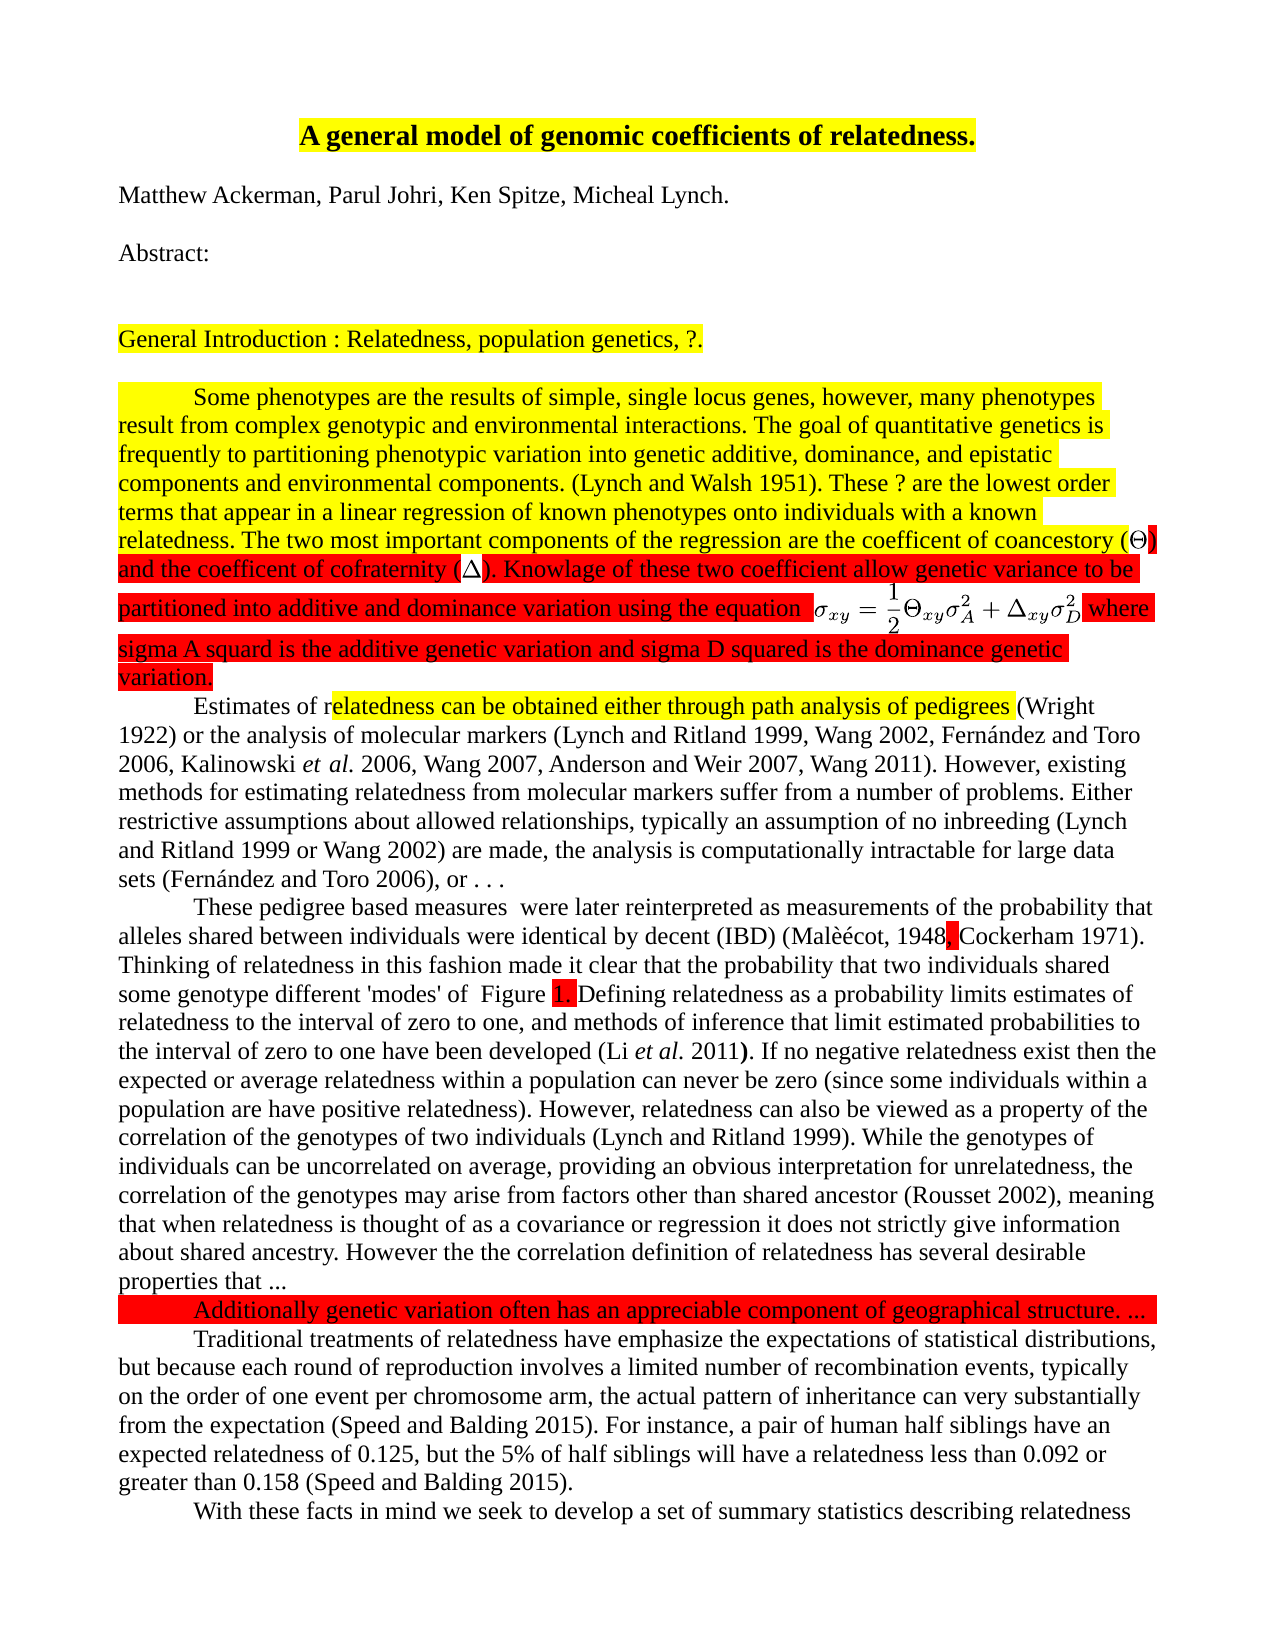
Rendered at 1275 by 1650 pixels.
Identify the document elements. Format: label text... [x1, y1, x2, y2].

text These pedigree based measures were later reinterpreted as measurements of the probability that alleles shared between individuals were identical by decent (IBD) (Malèécot, 1948, Cockerham 1971). Thinking of relatedness in this fashion made it clear that the probability that two individuals shared some genotype different 'modes' of Figure 1. Defining relatedness as a probability limits estimates of relatedness to the interval of zero to one, and methods of inference that limit estimated probabilities to the interval of zero to one have been developed (Li et al. 2011). If no negative relatedness exist then the expected or average relatedness within a population can never be zero (since some individuals within a population are have positive relatedness). However, relatedness can also be viewed as a property of the correlation of the genotypes of two individuals (Lynch and Ritland 1999). While the genotypes of individuals can be uncorrelated on average, providing an obvious interpretation for unrelatedness, the correlation of the genotypes may arise from factors other than shared ancestor (Rousset 2002), meaning that when relatedness is thought of as a covariance or regression it does not strictly give information about shared ancestry. However the the correlation definition of relatedness has several desirable properties that ... [118, 892, 1157, 1295]
text Matthew Ackerman, Parul Johri, Ken Spitze, Micheal Lynch. [118, 180, 1157, 209]
text General Introduction : Relatedness, population genetics, ?. [118, 324, 1157, 353]
text With these facts in mind we seek to develop a set of summary statistics describing relatedness [118, 1496, 1157, 1525]
text Abstract: [118, 238, 1157, 267]
text Traditional treatments of relatedness have emphasize the expectations of statistical distributions, but because each round of reproduction involves a limited number of recombination events, typically on the order of one event per chromosome arm, the actual pattern of inheritance can very substantially from the expectation (Speed and Balding 2015). For instance, a pair of human half siblings have an expected relatedness of 0.125, but the 5% of half siblings will have a relatedness less than 0.092 or greater than 0.158 (Speed and Balding 2015). [118, 1324, 1157, 1496]
text A general model of genomic coefficients of relatedness. [118, 118, 1157, 152]
text Estimates of relatedness can be obtained either through path analysis of pedigrees (Wright 1922) or the analysis of molecular markers (Lynch and Ritland 1999, Wang 2002, Fernández and Toro 2006, Kalinowski et al. 2006, Wang 2007, Anderson and Weir 2007, Wang 2011). However, existing methods for estimating relatedness from molecular markers suffer from a number of problems. Either restrictive assumptions about allowed relationships, typically an assumption of no inbreeding (Lynch and Ritland 1999 or Wang 2002) are made, the analysis is computationally intractable for large data sets (Fernández and Toro 2006), or . . . [118, 691, 1157, 892]
text Some phenotypes are the results of simple, single locus genes, however, many phenotypes result from complex genotypic and environmental interactions. The goal of quantitative genetics is frequently to partitioning phenotypic variation into genetic additive, dominance, and epistatic components and environmental components. (Lynch and Walsh 1951). These ? are the lowest order terms that appear in a linear regression of known phenotypes onto individuals with a known relatedness. The two most important components of the regression are the coefficent of coancestory () and the coefficent of cofraternity (). Knowlage of these two coefficient allow genetic variance to be partitioned into additive and dominance variation using the equation where sigma A squard is the additive genetic variation and sigma D squared is the dominance genetic variation. [118, 382, 1157, 691]
text Additionally genetic variation often has an appreciable component of geographical structure. ... [118, 1295, 1157, 1324]
